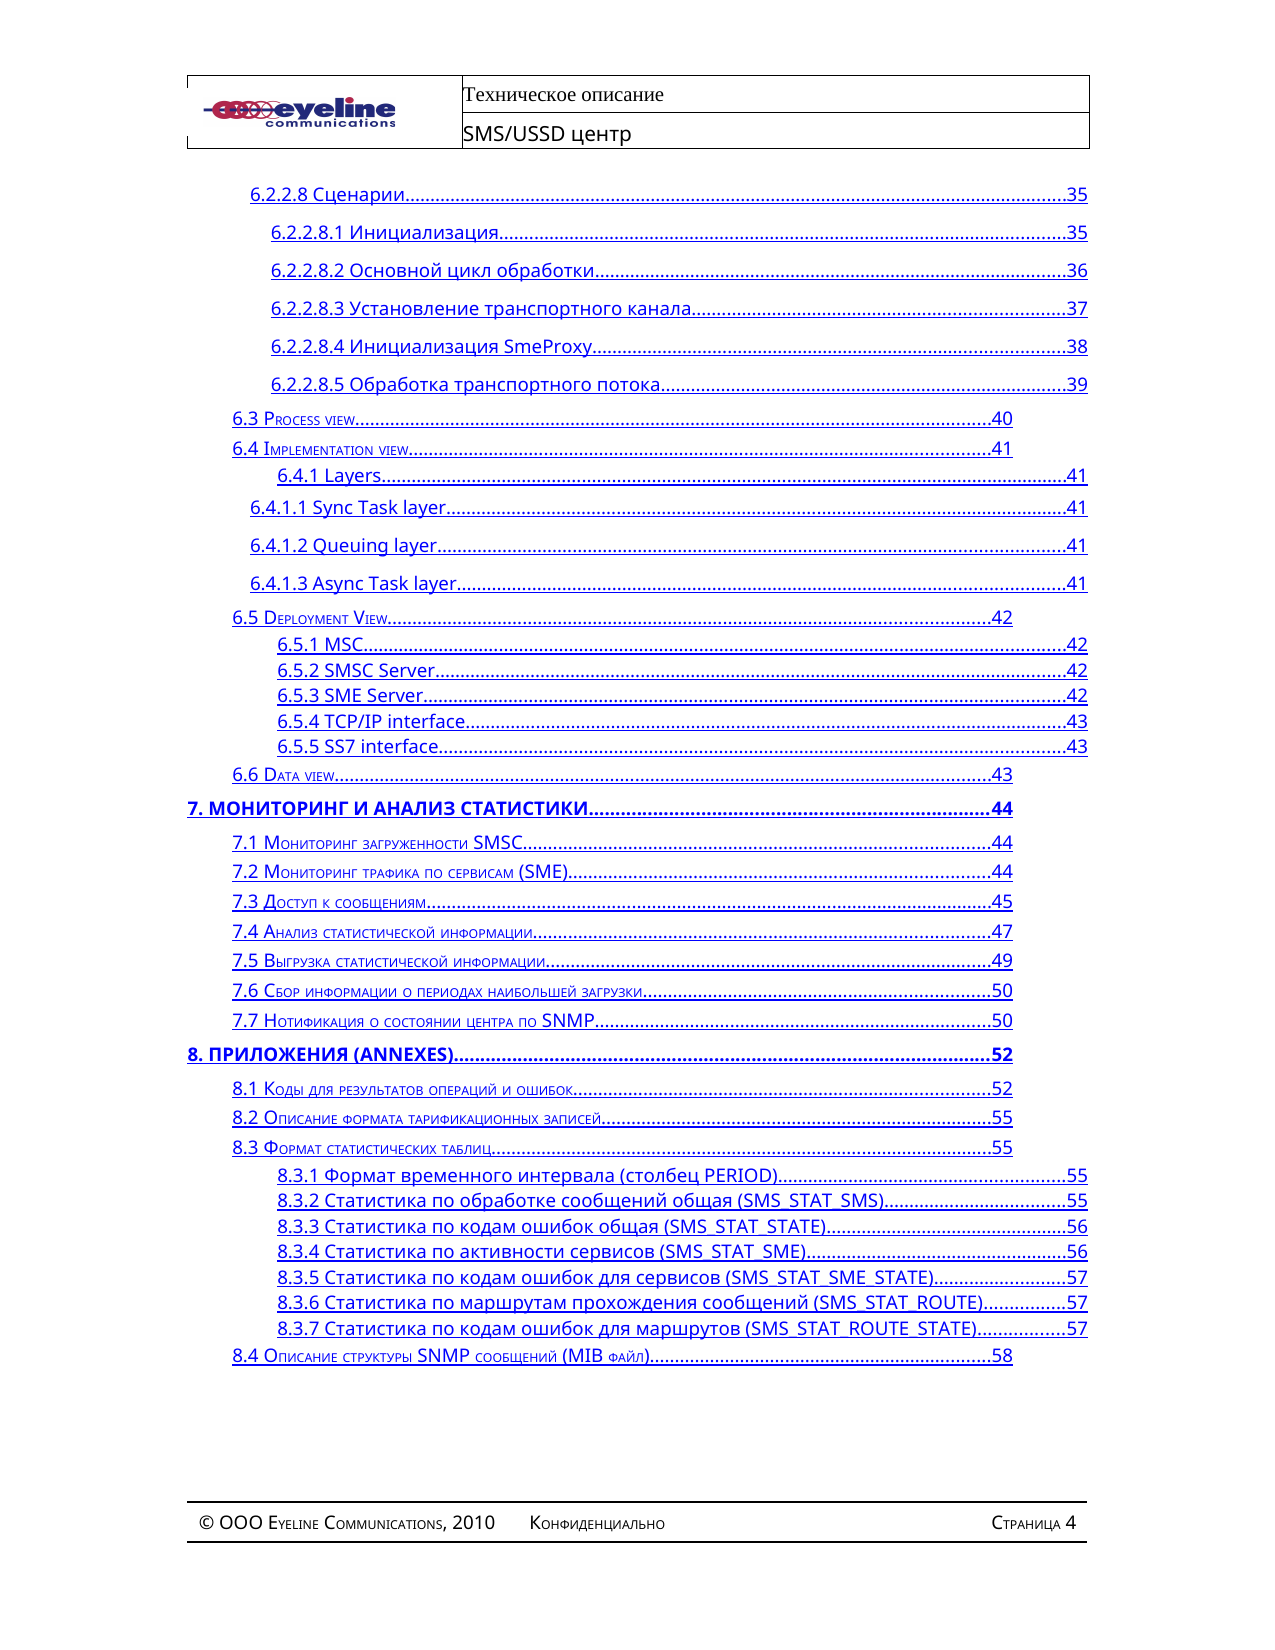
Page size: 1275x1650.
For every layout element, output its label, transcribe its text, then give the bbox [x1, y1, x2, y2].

text 8.3.5 Статистика по кодам ошибок для сервисов (SMS_STAT_SME_STATE) 57 [277, 1264, 1088, 1286]
text 8.3 Формат статистических таблиц 55 [232, 1134, 1013, 1156]
text 6.2.2.8.2 Основной цикл обработки 36 [271, 257, 1088, 279]
text 6.2.2.8.4 Инициализация SmeProxy 38 [271, 333, 1088, 355]
text 8.3.3 Статистика по кодам ошибок общая (SMS_STAT_STATE) 56 [277, 1213, 1088, 1235]
text 6.5.1 MSC 42 [277, 632, 1088, 653]
text 6.2.2.8.5 Обработка транспортного потока 39 [271, 371, 1088, 393]
text 6.3 Process view 40 [232, 405, 1013, 427]
text 7.2 Мониторинг трафика по сервисам (SME) 44 [232, 859, 1013, 881]
text 8.1 Коды для результатов операций и ошибок 52 [232, 1075, 1013, 1097]
text 6.4.1.1 Sync Task layer 41 [250, 494, 1088, 516]
text 6.2.2.8.1 Инициализация 35 [271, 219, 1088, 241]
text 7.5 Выгрузка статистической информации 49 [232, 948, 1013, 969]
text 8. Приложения (Annexes) 52 [187, 1041, 1013, 1063]
text 7.4 Анализ статистической информации 47 [232, 918, 1013, 940]
text 6.5.2 SMSC Server 42 [277, 657, 1088, 679]
text 8.3.2 Статистика по обработке сообщений общая (SMS_STAT_SMS) 55 [277, 1187, 1088, 1209]
text 8.3.1 Формат временного интервала (столбец PERIOD) 55 [277, 1162, 1088, 1184]
text 7.3 Доступ к сообщениям 45 [232, 888, 1013, 910]
text 6.2.2.8.3 Установление транспортного канала 37 [271, 295, 1088, 317]
text 8.3.6 Статистика по маршрутам прохождения сообщений (SMS_STAT_ROUTE) 57 [277, 1289, 1088, 1311]
text 7.6 Сбор информации о периодах наибольшей загрузки 50 [232, 977, 1013, 999]
text 7.7 Нотификация о состоянии центра по SNMP 50 [232, 1007, 1013, 1029]
text 7. Мониторинг и анализ статистики 44 [187, 795, 1013, 817]
picture [203, 97, 396, 127]
text 6.4.1 Layers 41 [277, 462, 1088, 484]
text 8.4 Описание структуры SNMP сообщений (MIB файл) 58 [232, 1343, 1013, 1364]
text 7.1 Мониторинг загруженности SMSC 44 [232, 829, 1013, 851]
text 6.5.5 SS7 interface 43 [277, 734, 1088, 756]
text 6.6 Data view 43 [232, 761, 1013, 783]
text 6.2.2.8 Сценарии 35 [250, 181, 1088, 203]
text 8.3.7 Статистика по кодам ошибок для маршрутов (SMS_STAT_ROUTE_STATE) 57 [277, 1315, 1088, 1337]
text 8.3.4 Статистика по активности сервисов (SMS_STAT_SME) 56 [277, 1238, 1088, 1260]
text 6.5 Deployment View 42 [232, 604, 1013, 626]
text 6.4.1.2 Queuing layer 41 [250, 532, 1088, 554]
text 6.4 Implementation view 41 [232, 435, 1013, 457]
text 6.5.4 TCP/IP interface 43 [277, 708, 1088, 730]
text 8.2 Описание формата тарификационных записей 55 [232, 1104, 1013, 1126]
text 6.5.3 SME Server 42 [277, 683, 1088, 704]
text 6.4.1.3 Async Task layer 41 [250, 570, 1088, 592]
